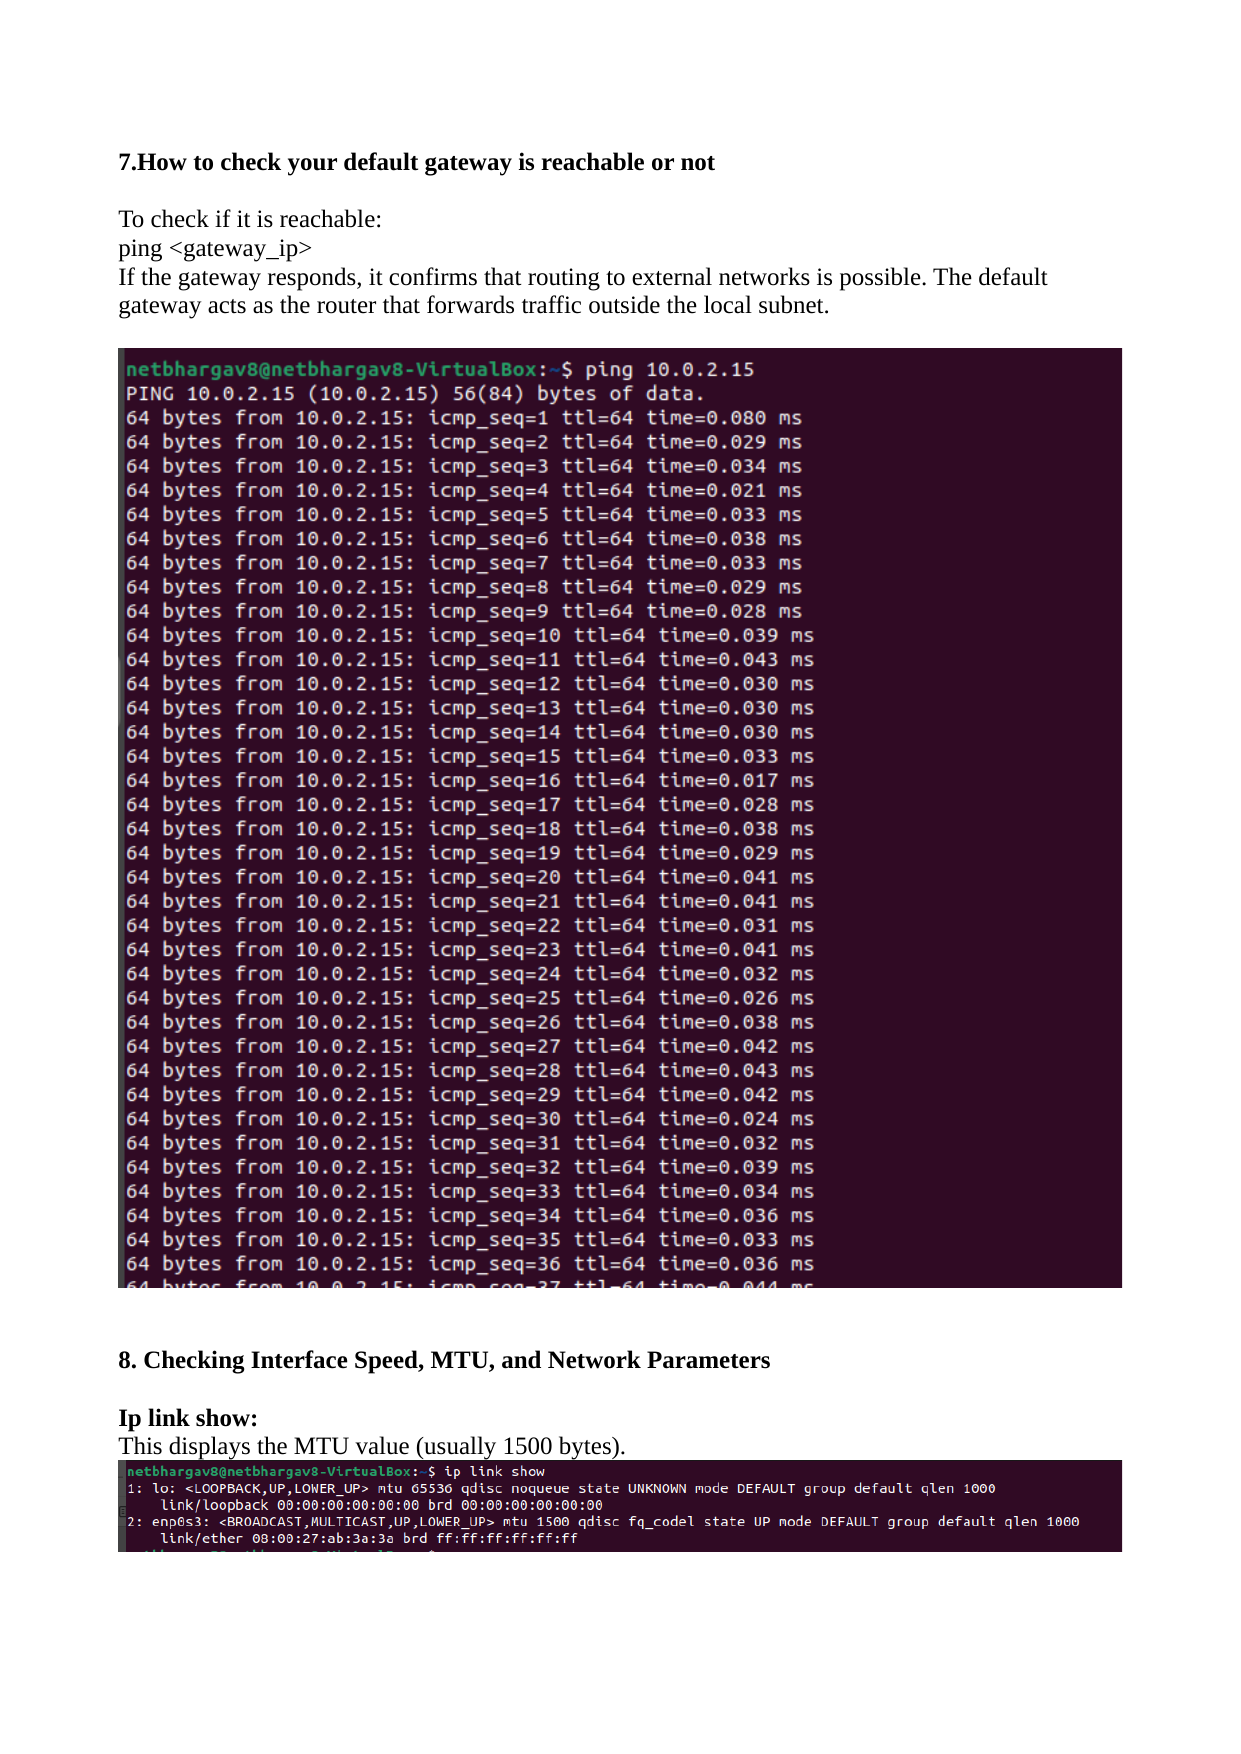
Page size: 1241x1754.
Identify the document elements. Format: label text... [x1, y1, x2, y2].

text ping <gateway_ip> [118, 233, 1122, 262]
text 8. Checking Interface Speed, MTU, and Network Parameters [118, 1345, 1122, 1374]
text To check if it is reachable: [118, 204, 1122, 233]
text Ip link show: [118, 1403, 1122, 1431]
picture [118, 348, 1123, 1288]
text gateway acts as the router that forwards traffic outside the local subnet. [118, 291, 1122, 319]
text 7.How to check your default gateway is reachable or not [118, 147, 1122, 176]
picture [118, 1460, 1123, 1552]
text If the gateway responds, it confirms that routing to external networks is possible. The default [118, 262, 1122, 291]
text This displays the MTU value (usually 1500 bytes). [118, 1431, 1122, 1460]
